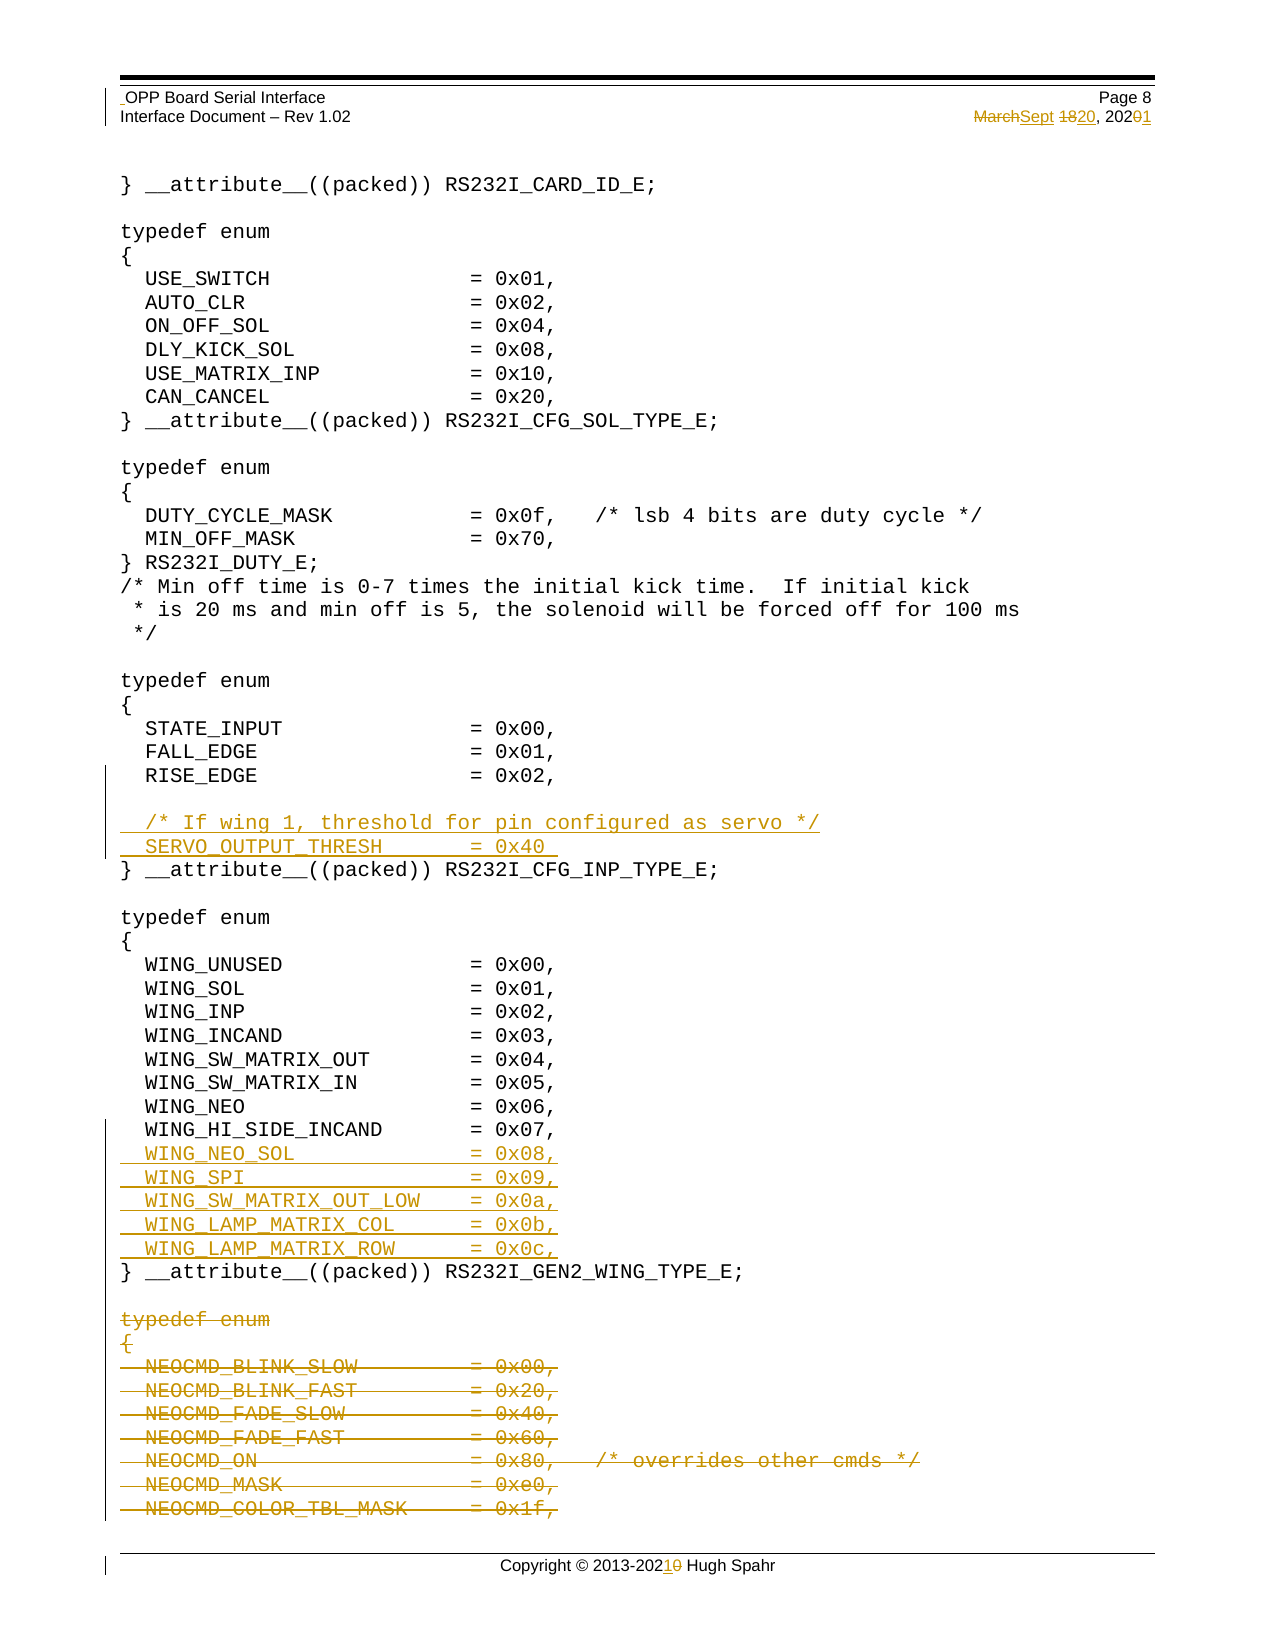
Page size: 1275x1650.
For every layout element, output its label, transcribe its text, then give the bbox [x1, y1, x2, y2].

text typedef enum [120, 907, 1155, 930]
text { [120, 930, 1155, 954]
text STATE_INPUT = 0x00, [120, 717, 1155, 741]
text /* If wing 1, threshold for pin configured as servo */ [120, 812, 1155, 836]
text DLY_KICK_SOL = 0x08, [120, 339, 1155, 363]
text USE_MATRIX_INP = 0x10, [120, 363, 1155, 386]
text FALL_EDGE = 0x01, [120, 741, 1155, 765]
text WING_SW_MATRIX_OUT_LOW = 0x0a, [120, 1190, 1155, 1214]
text WING_NEO_SOL = 0x08, [120, 1143, 1155, 1167]
text WING_INCAND = 0x03, [120, 1025, 1155, 1048]
text USE_SWITCH = 0x01, [120, 268, 1155, 292]
text RISE_EDGE = 0x02, [120, 765, 1155, 788]
text WING_SPI = 0x09, [120, 1167, 1155, 1190]
text } __attribute__((packed)) RS232I_GEN2_WING_TYPE_E; [120, 1261, 1155, 1285]
text WING_SW_MATRIX_IN = 0x05, [120, 1072, 1155, 1096]
text SERVO_OUTPUT_THRESH = 0x40 [120, 836, 1155, 859]
text WING_LAMP_MATRIX_ROW = 0x0c, [120, 1238, 1155, 1261]
text { [120, 244, 1155, 268]
text WING_HI_SIDE_INCAND = 0x07, [120, 1119, 1155, 1143]
text typedef enum [120, 457, 1155, 481]
text { [120, 481, 1155, 505]
text WING_SOL = 0x01, [120, 978, 1155, 1001]
text /* Min off time is 0-7 times the initial kick time. If initial kick [120, 576, 1155, 599]
text WING_LAMP_MATRIX_COL = 0x0b, [120, 1214, 1155, 1238]
text WING_INP = 0x02, [120, 1001, 1155, 1025]
text MIN_OFF_MASK = 0x70, [120, 528, 1155, 552]
text DUTY_CYCLE_MASK = 0x0f, /* lsb 4 bits are duty cycle */ [120, 505, 1155, 528]
text { [120, 694, 1155, 717]
text CAN_CANCEL = 0x20, [120, 386, 1155, 410]
text } __attribute__((packed)) RS232I_CARD_ID_E; [120, 174, 1155, 197]
text */ [120, 623, 1155, 647]
text WING_NEO = 0x06, [120, 1096, 1155, 1119]
text ON_OFF_SOL = 0x04, [120, 316, 1155, 339]
text WING_UNUSED = 0x00, [120, 954, 1155, 978]
text } __attribute__((packed)) RS232I_CFG_INP_TYPE_E; [120, 859, 1155, 883]
text } RS232I_DUTY_E; [120, 552, 1155, 576]
text typedef enum [120, 670, 1155, 694]
text typedef enum [120, 221, 1155, 244]
text } __attribute__((packed)) RS232I_CFG_SOL_TYPE_E; [120, 410, 1155, 434]
text WING_SW_MATRIX_OUT = 0x04, [120, 1048, 1155, 1072]
text AUTO_CLR = 0x02, [120, 292, 1155, 316]
text * is 20 ms and min off is 5, the solenoid will be forced off for 100 ms [120, 599, 1155, 623]
